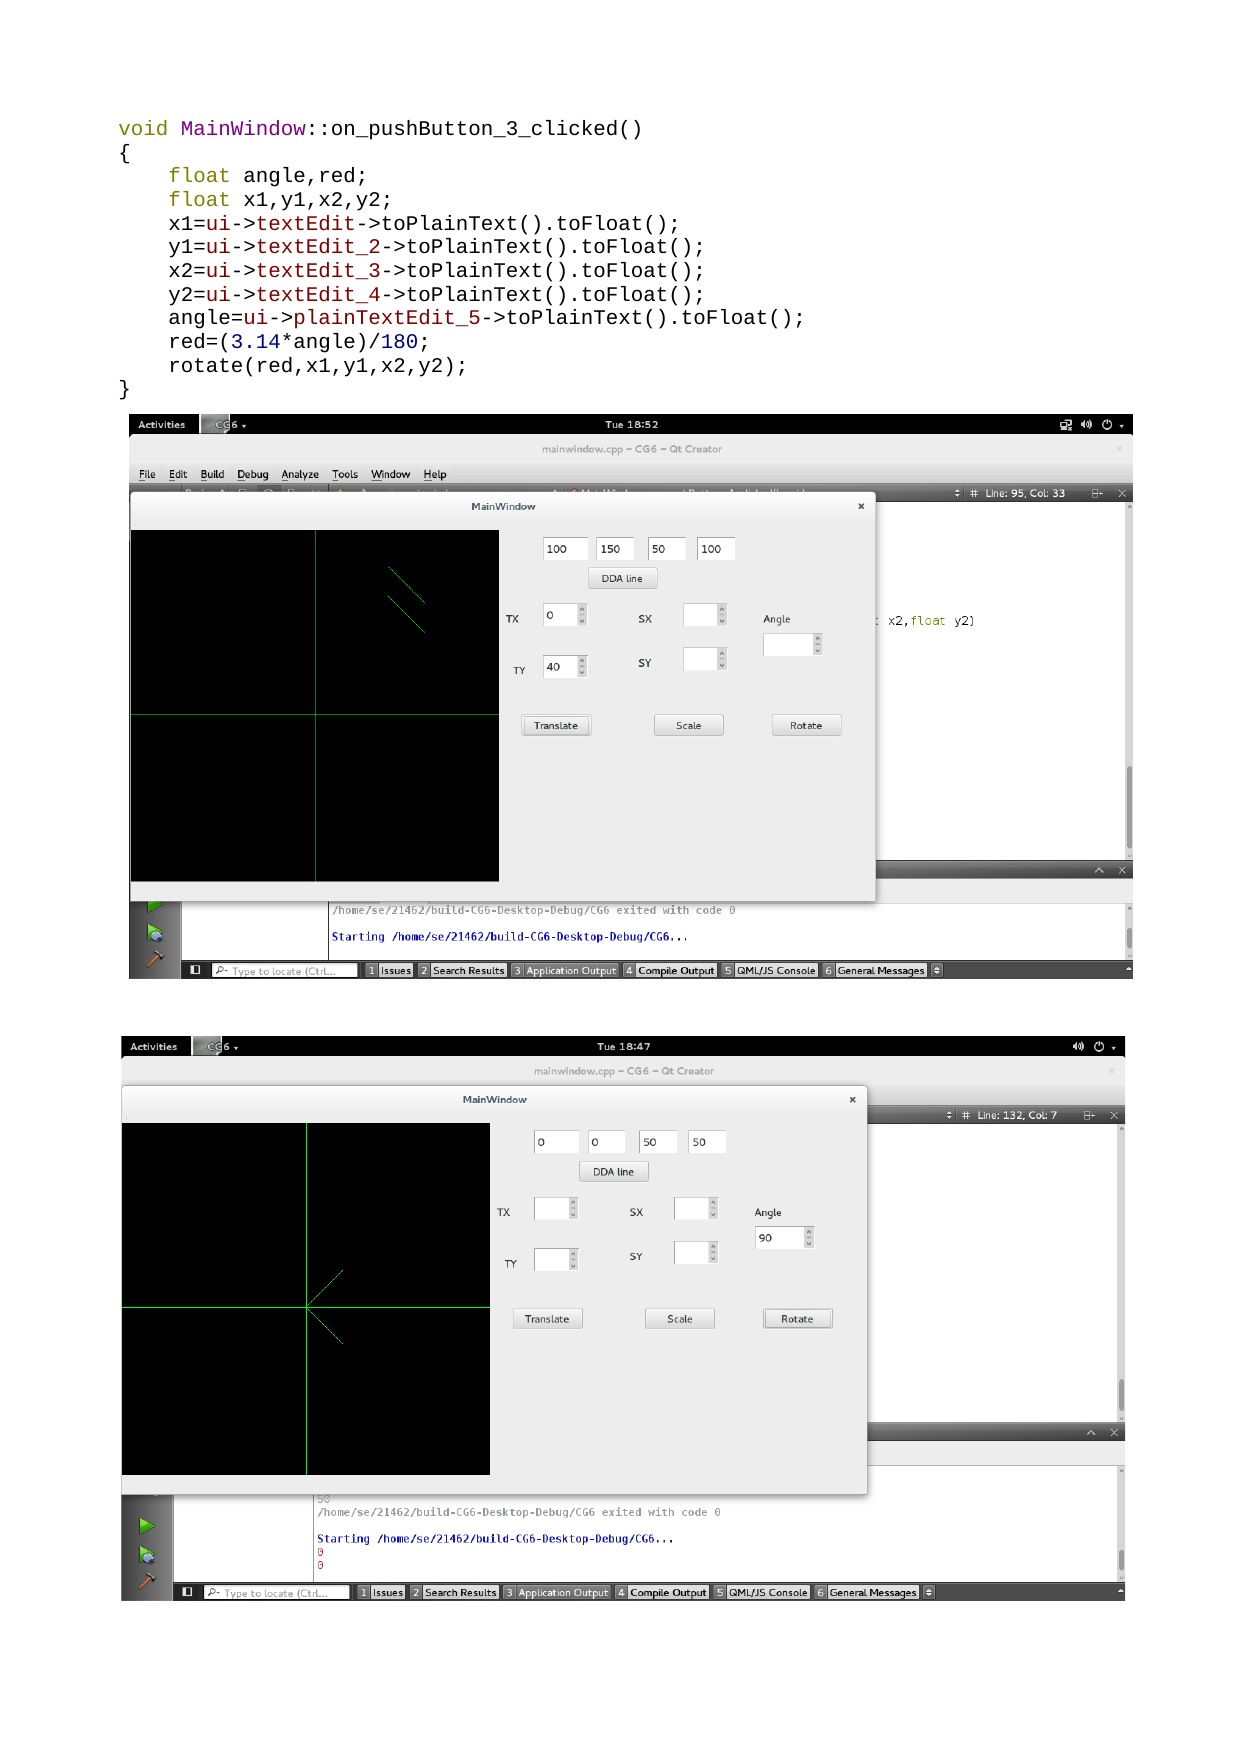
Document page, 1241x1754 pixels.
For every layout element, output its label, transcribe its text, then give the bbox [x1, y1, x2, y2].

picture [121, 1036, 1126, 1601]
text float angle,red; [118, 165, 1122, 189]
text void MainWindow::on_pushButton_3_clicked() [118, 118, 1122, 142]
text float x1,y1,x2,y2; [118, 189, 1122, 213]
text x1=ui->textEdit->toPlainText().toFloat(); [118, 213, 1122, 236]
text } [118, 378, 1122, 402]
text x2=ui->textEdit_3->toPlainText().toFloat(); [118, 260, 1122, 284]
text red=(3.14*angle)/180; [118, 331, 1122, 354]
picture [129, 414, 1133, 979]
text { [118, 142, 1122, 165]
text y2=ui->textEdit_4->toPlainText().toFloat(); [118, 284, 1122, 307]
text y1=ui->textEdit_2->toPlainText().toFloat(); [118, 236, 1122, 260]
text rotate(red,x1,y1,x2,y2); [118, 354, 1122, 378]
text angle=ui->plainTextEdit_5->toPlainText().toFloat(); [118, 307, 1122, 331]
